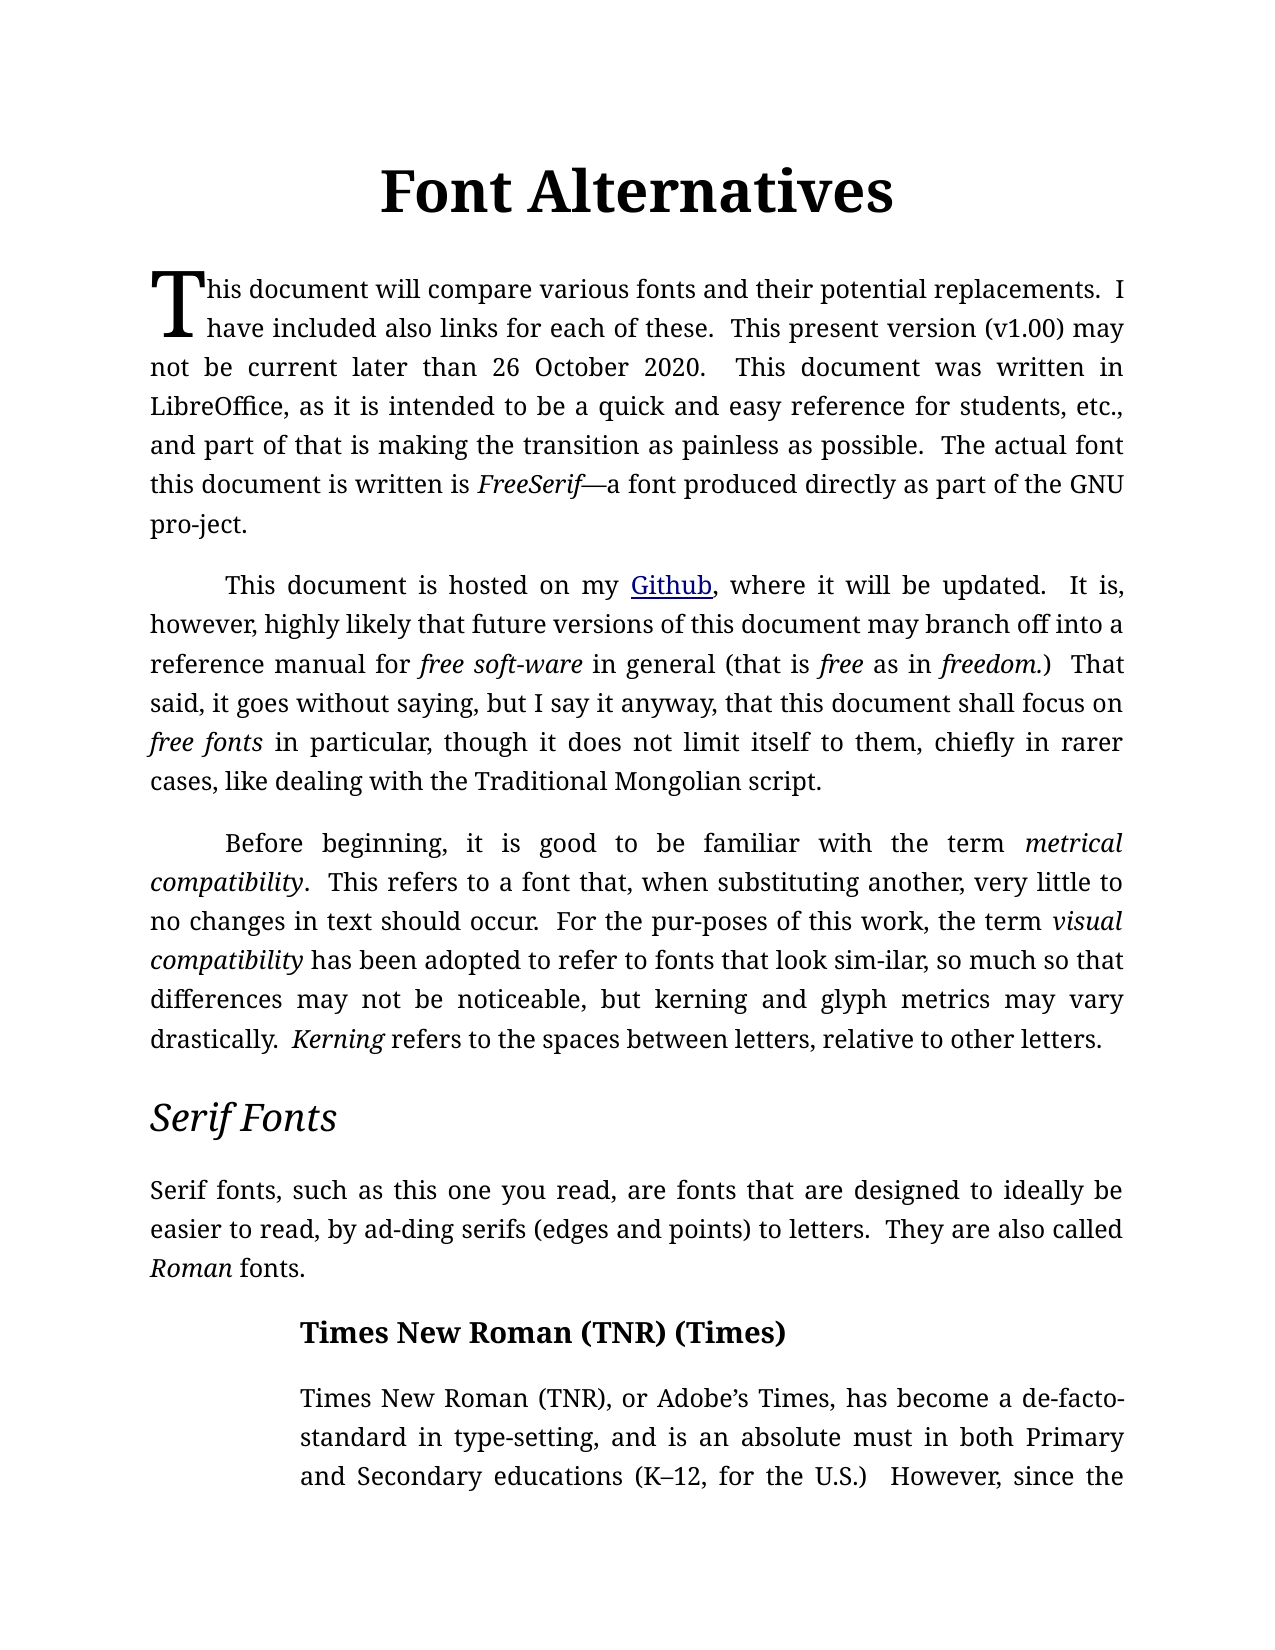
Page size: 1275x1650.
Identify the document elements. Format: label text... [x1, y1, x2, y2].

text Before beginning, it is good to be familiar with the term metrical compatibility. This refers to a font that, when substituting another, very little to no changes in text should occur. For the pur-poses of this work, the term visual compatibility has been adopted to refer to fonts that look sim-ilar, so much so that differences may not be noticeable, but kerning and glyph metrics may vary drastically. Kerning refers to the spaces between letters, relative to other letters. [150, 826, 1125, 1055]
title Font Alternatives [150, 150, 1125, 229]
subtitle Serif Fonts [150, 1091, 1125, 1142]
subtitle Times New Roman (TNR) (Times) [300, 1312, 1125, 1352]
text Times New Roman (TNR), or Adobe’s Times, has become a de-facto-standard in type-setting, and is an absolute must in both Primary and Secondary educations (K–12, for the U.S.) However, since the [300, 1381, 1125, 1493]
text This document will compare various fonts and their potential replacements. I have included also links for each of these. This present version (v1.00) may not be current later than 26 October 2020. This document was written in LibreOffice, as it is intended to be a quick and easy reference for students, etc., and part of that is making the transition as painless as possible. The actual font this document is written is FreeSerif—a font produced directly as part of the GNU pro-ject. [150, 271, 1125, 540]
text Serif fonts, such as this one you read, are fonts that are designed to ideally be easier to read, by ad-ding serifs (edges and points) to letters. They are also called Roman fonts. [150, 1172, 1125, 1285]
text This document is hosted on my Github, where it will be updated. It is, however, highly likely that future versions of this document may branch off into a reference manual for free soft-ware in general (that is free as in freedom.) That said, it goes without saying, but I say it anyway, that this document shall focus on free fonts in particular, though it does not limit itself to them, chiefly in rarer cases, like dealing with the Traditional Mongolian script. [150, 568, 1125, 798]
